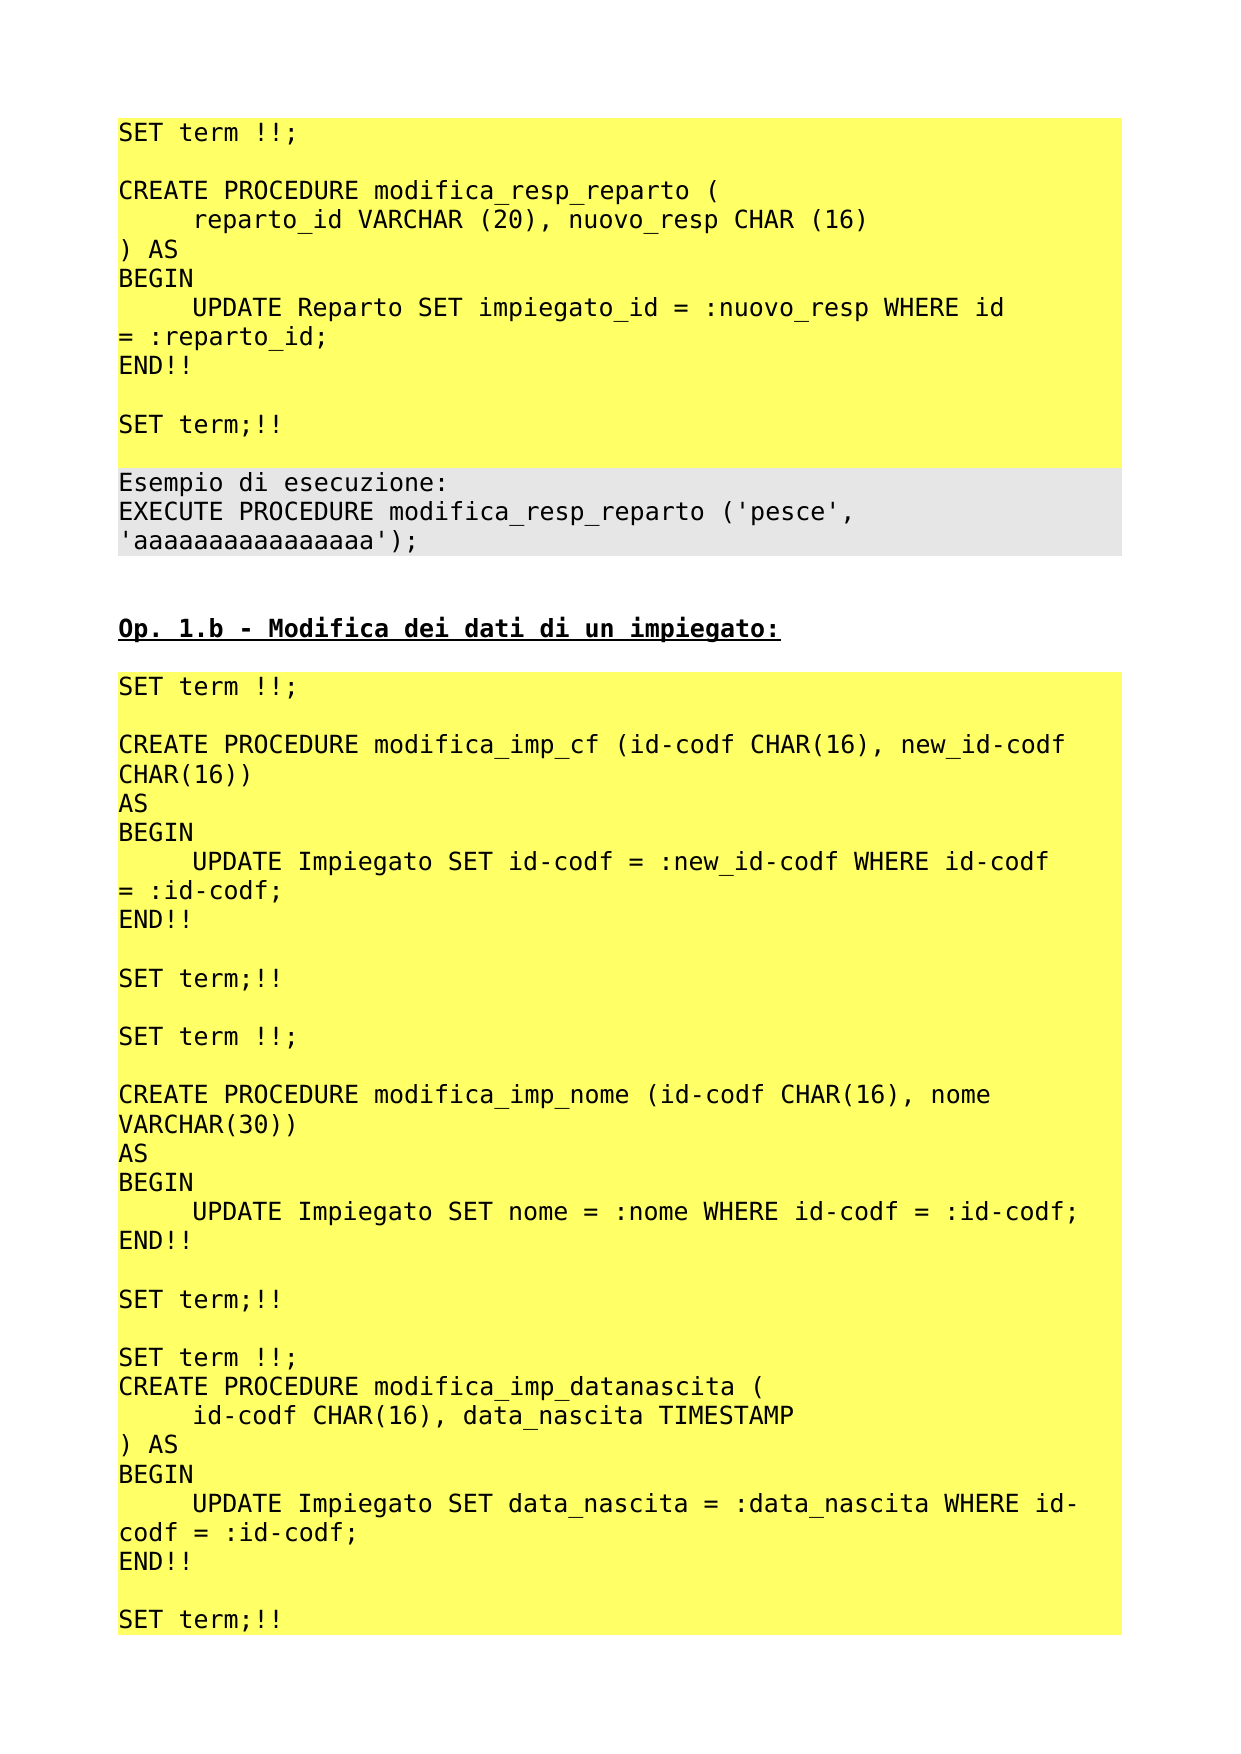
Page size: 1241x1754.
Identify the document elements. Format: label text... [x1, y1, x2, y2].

text ) AS [118, 235, 1122, 264]
text BEGIN [118, 818, 1122, 847]
text SET term;!! [118, 964, 1122, 993]
text END!! [118, 1547, 1122, 1576]
text END!! [118, 1226, 1122, 1256]
text SET term !!; [118, 672, 1122, 701]
text Esempio di esecuzione: [118, 468, 1122, 497]
text SET term !!; [118, 118, 1122, 147]
text EXECUTE PROCEDURE modifica_resp_reparto ('pesce', 'aaaaaaaaaaaaaaaa'); [118, 497, 1122, 556]
text UPDATE Reparto SET impiegato_id = :nuovo_resp WHERE id = :reparto_id; [118, 293, 1122, 351]
text CREATE PROCEDURE modifica_imp_nome (id-codf CHAR(16), nome VARCHAR(30)) [118, 1081, 1122, 1139]
text END!! [118, 351, 1122, 381]
text UPDATE Impiegato SET id-codf = :new_id-codf WHERE id-codf = :id-codf; [118, 847, 1122, 906]
text UPDATE Impiegato SET nome = :nome WHERE id-codf = :id-codf; [118, 1197, 1122, 1226]
text CREATE PROCEDURE modifica_imp_datanascita ( [118, 1372, 1122, 1401]
text CREATE PROCEDURE modifica_imp_cf (id-codf CHAR(16), new_id-codf CHAR(16)) [118, 731, 1122, 789]
text Op. 1.b - Modifica dei dati di un impiegato: [118, 614, 1122, 643]
text AS [118, 1139, 1122, 1168]
text SET term;!! [118, 410, 1122, 439]
text id-codf CHAR(16), data_nascita TIMESTAMP [118, 1401, 1122, 1431]
text BEGIN [118, 1168, 1122, 1197]
text SET term !!; [118, 1022, 1122, 1051]
text AS [118, 789, 1122, 818]
text END!! [118, 906, 1122, 935]
text BEGIN [118, 1460, 1122, 1489]
text CREATE PROCEDURE modifica_resp_reparto ( [118, 176, 1122, 206]
text UPDATE Impiegato SET data_nascita = :data_nascita WHERE id-codf = :id-codf; [118, 1489, 1122, 1547]
text BEGIN [118, 264, 1122, 293]
text SET term;!! [118, 1606, 1122, 1635]
text SET term !!; [118, 1343, 1122, 1372]
text ) AS [118, 1431, 1122, 1460]
text reparto_id VARCHAR (20), nuovo_resp CHAR (16) [118, 206, 1122, 235]
text SET term;!! [118, 1285, 1122, 1314]
